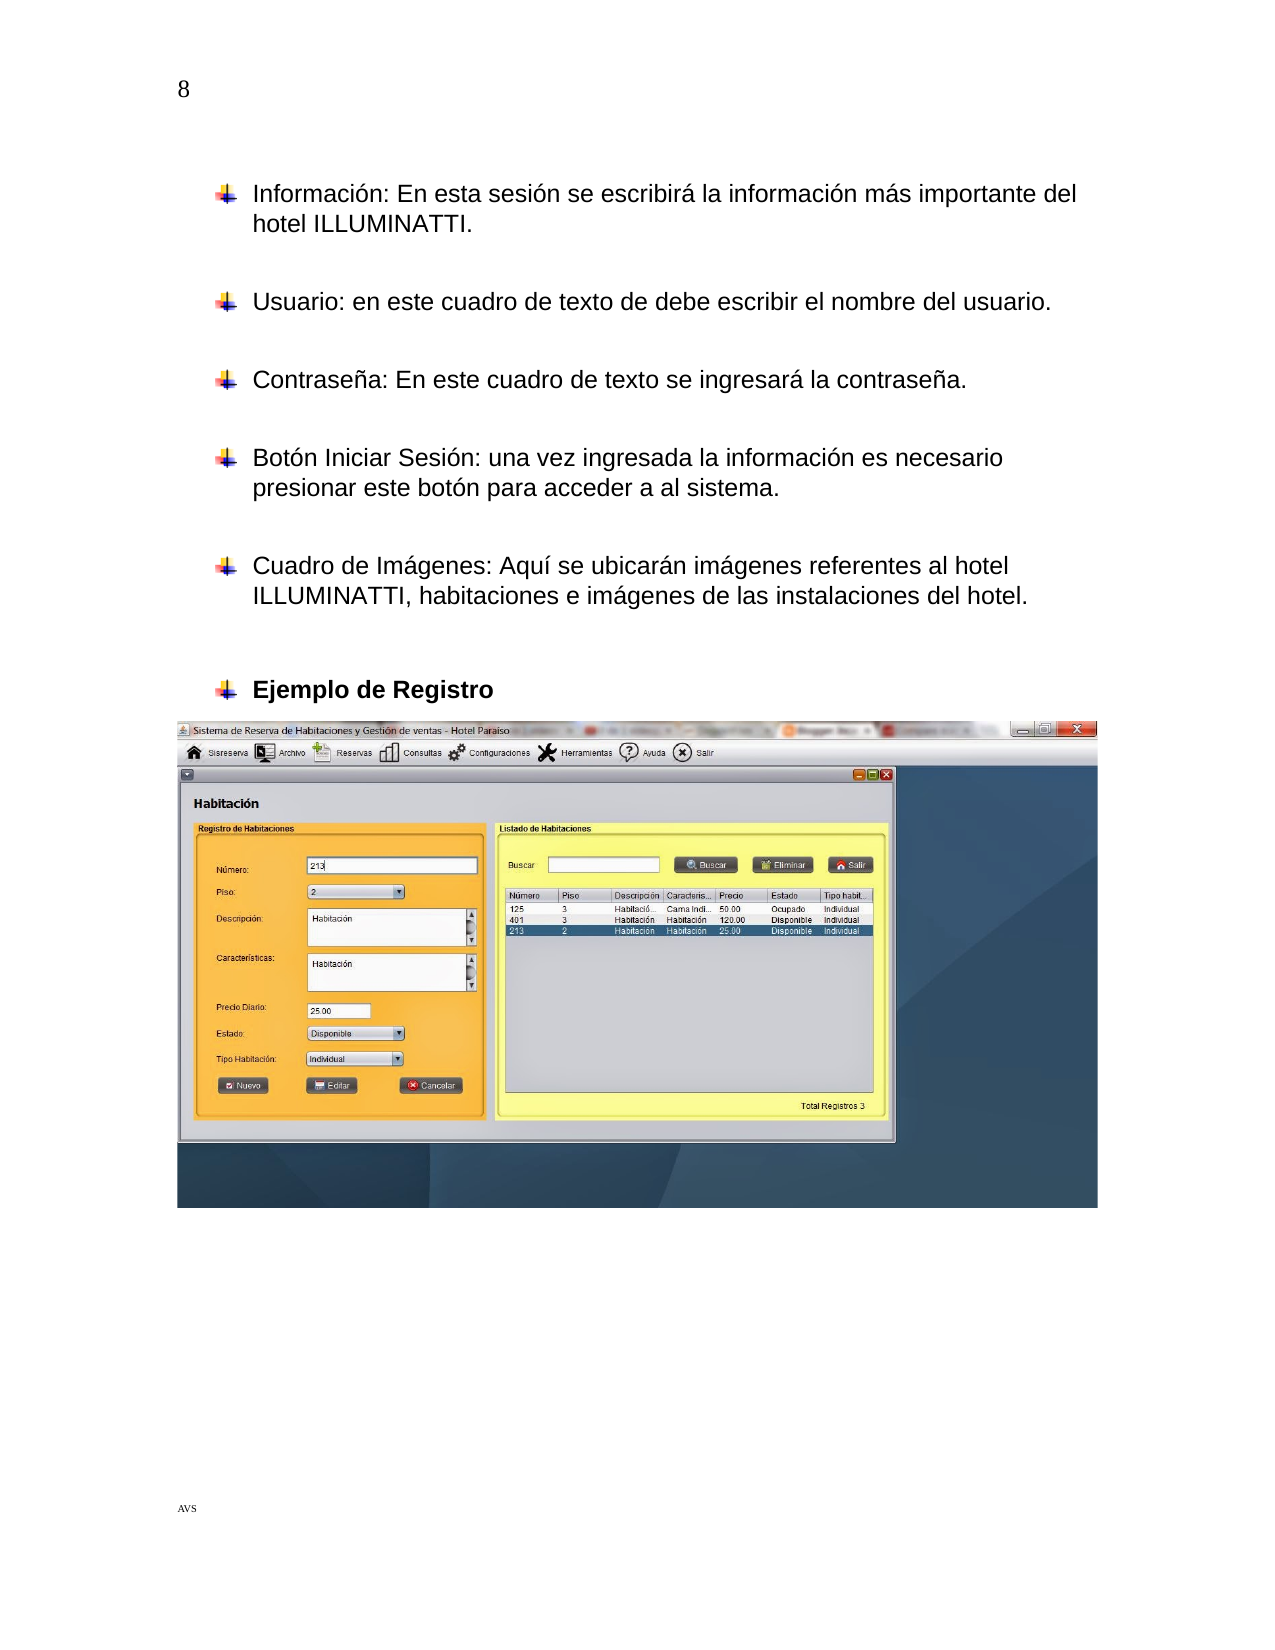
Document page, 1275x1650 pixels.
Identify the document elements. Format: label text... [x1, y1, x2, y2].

list Información: En esta sesión se escribirá la información más importante del hotel ILLUMINATTI. [215, 179, 1098, 238]
list Contraseña: En este cuadro de texto se ingresará la contraseña. [215, 365, 1098, 394]
list Ejemplo de Registro [215, 675, 1098, 703]
list Usuario: en este cuadro de texto de debe escribir el nombre del usuario. [215, 287, 1098, 316]
list Cuadro de Imágenes: Aquí se ubicarán imágenes referentes al hotel ILLUMINATTI, habitaciones e imágenes de las instalaciones del hotel. [215, 551, 1098, 610]
list Botón Iniciar Sesión: una vez ingresada la información es necesario presionar este botón para acceder a al sistema. [215, 443, 1098, 502]
